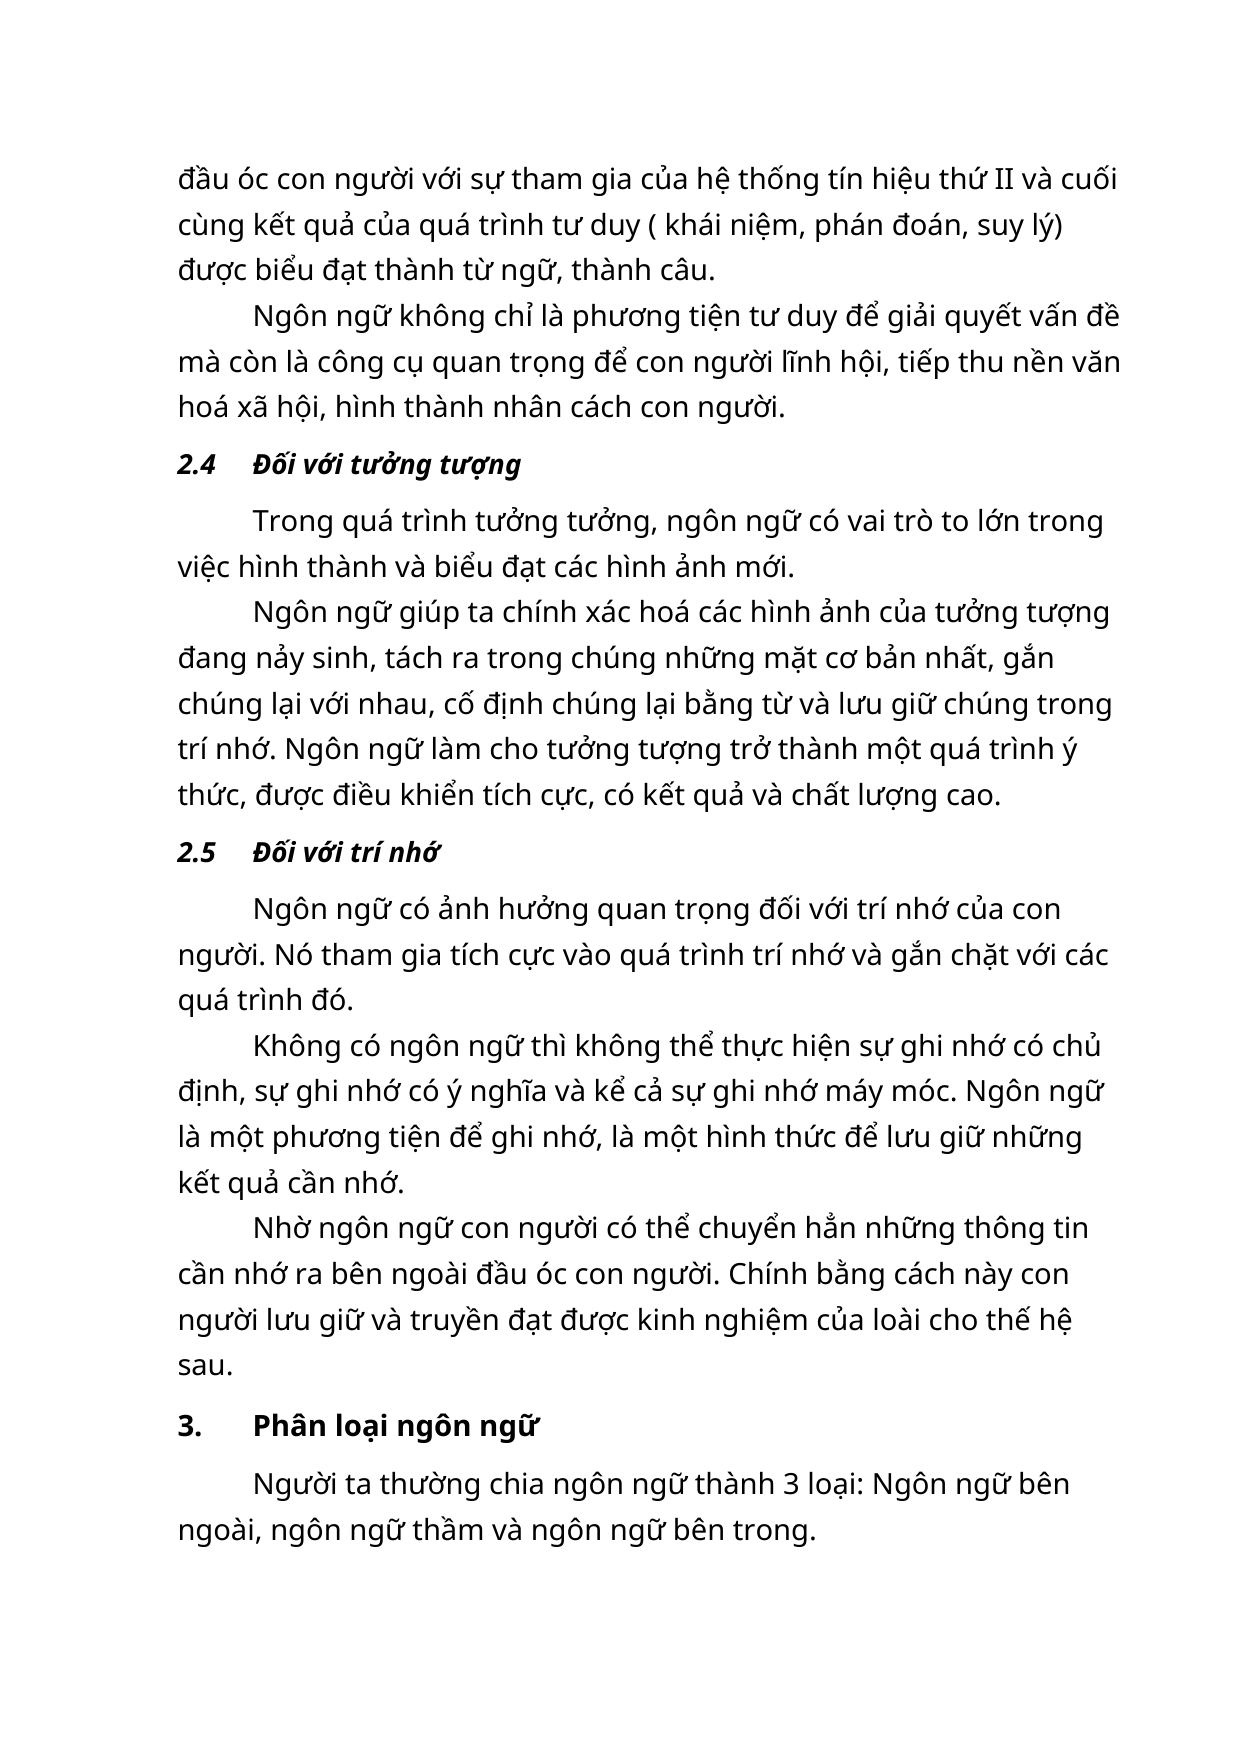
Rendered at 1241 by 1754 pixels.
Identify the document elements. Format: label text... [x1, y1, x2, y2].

text đầu óc con người với sự tham gia của hệ thống tín hiệu thứ II và cuối cùng kết quả của quá trình tư duy ( khái niệm, phán đoán, suy lý) được biểu đạt thành từ ngữ, thành câu. [177, 158, 1122, 289]
subtitle Đối với tưởng tượng [177, 445, 1122, 482]
text Ngôn ngữ có ảnh hưởng quan trọng đối với trí nhớ của con người. Nó tham gia tích cực vào quá trình trí nhớ và gắn chặt với các quá trình đó. [177, 888, 1122, 1019]
subtitle Đối với trí nhớ [177, 832, 1122, 870]
text Không có ngôn ngữ thì không thể thực hiện sự ghi nhớ có chủ định, sự ghi nhớ có ý nghĩa và kể cả sự ghi nhớ máy móc. Ngôn ngữ là một phương tiện để ghi nhớ, là một hình thức để lưu giữ những kết quả cần nhớ. [177, 1025, 1122, 1202]
text Ngôn ngữ giúp ta chính xác hoá các hình ảnh của tưởng tượng đang nảy sinh, tách ra trong chúng những mặt cơ bản nhất, gắn chúng lại với nhau, cố định chúng lại bằng từ và lưu giữ chúng trong trí nhớ. Ngôn ngữ làm cho tưởng tượng trở thành một quá trình ý thức, được điều khiển tích cực, có kết quả và chất lượng cao. [177, 592, 1122, 814]
text Trong quá trình tưởng tưởng, ngôn ngữ có vai trò to lớn trong việc hình thành và biểu đạt các hình ảnh mới. [177, 501, 1122, 586]
text Ngôn ngữ không chỉ là phương tiện tư duy để giải quyết vấn đề mà còn là công cụ quan trọng để con người lĩnh hội, tiếp thu nền văn hoá xã hội, hình thành nhân cách con người. [177, 295, 1122, 426]
text Người ta thường chia ngôn ngữ thành 3 loại: Ngôn ngữ bên ngoài, ngôn ngữ thầm và ngôn ngữ bên trong. [177, 1463, 1122, 1548]
subtitle Phân loại ngôn ngữ [177, 1405, 1122, 1445]
text Nhờ ngôn ngữ con người có thể chuyển hẳn những thông tin cần nhớ ra bên ngoài đầu óc con người. Chính bằng cách này con người lưu giữ và truyền đạt được kinh nghiệm của loài cho thế hệ sau. [177, 1208, 1122, 1384]
